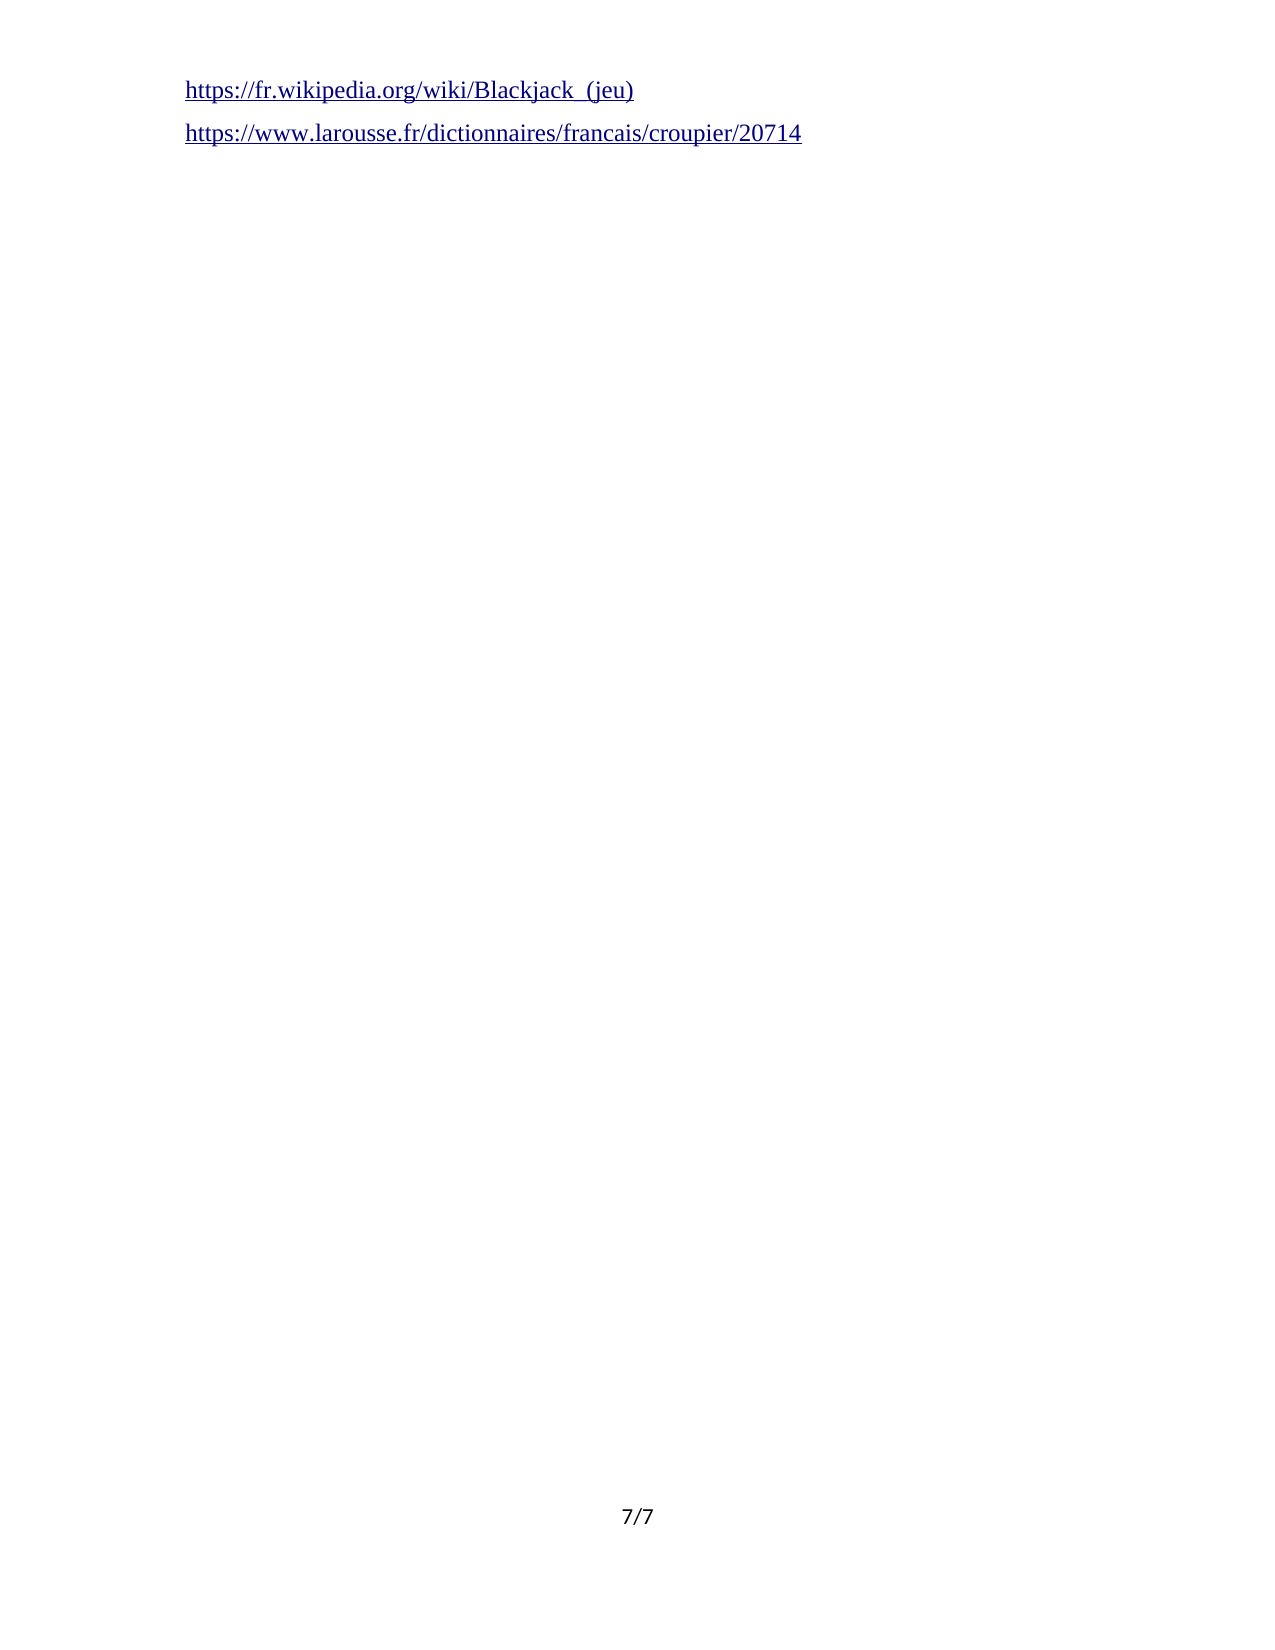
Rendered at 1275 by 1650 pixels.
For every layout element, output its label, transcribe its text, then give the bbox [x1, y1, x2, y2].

text https://www.larousse.fr/dictionnaires/francais/croupier/20714 [148, 118, 1127, 147]
text https://fr.wikipedia.org/wiki/Blackjack_(jeu) [148, 75, 1127, 104]
